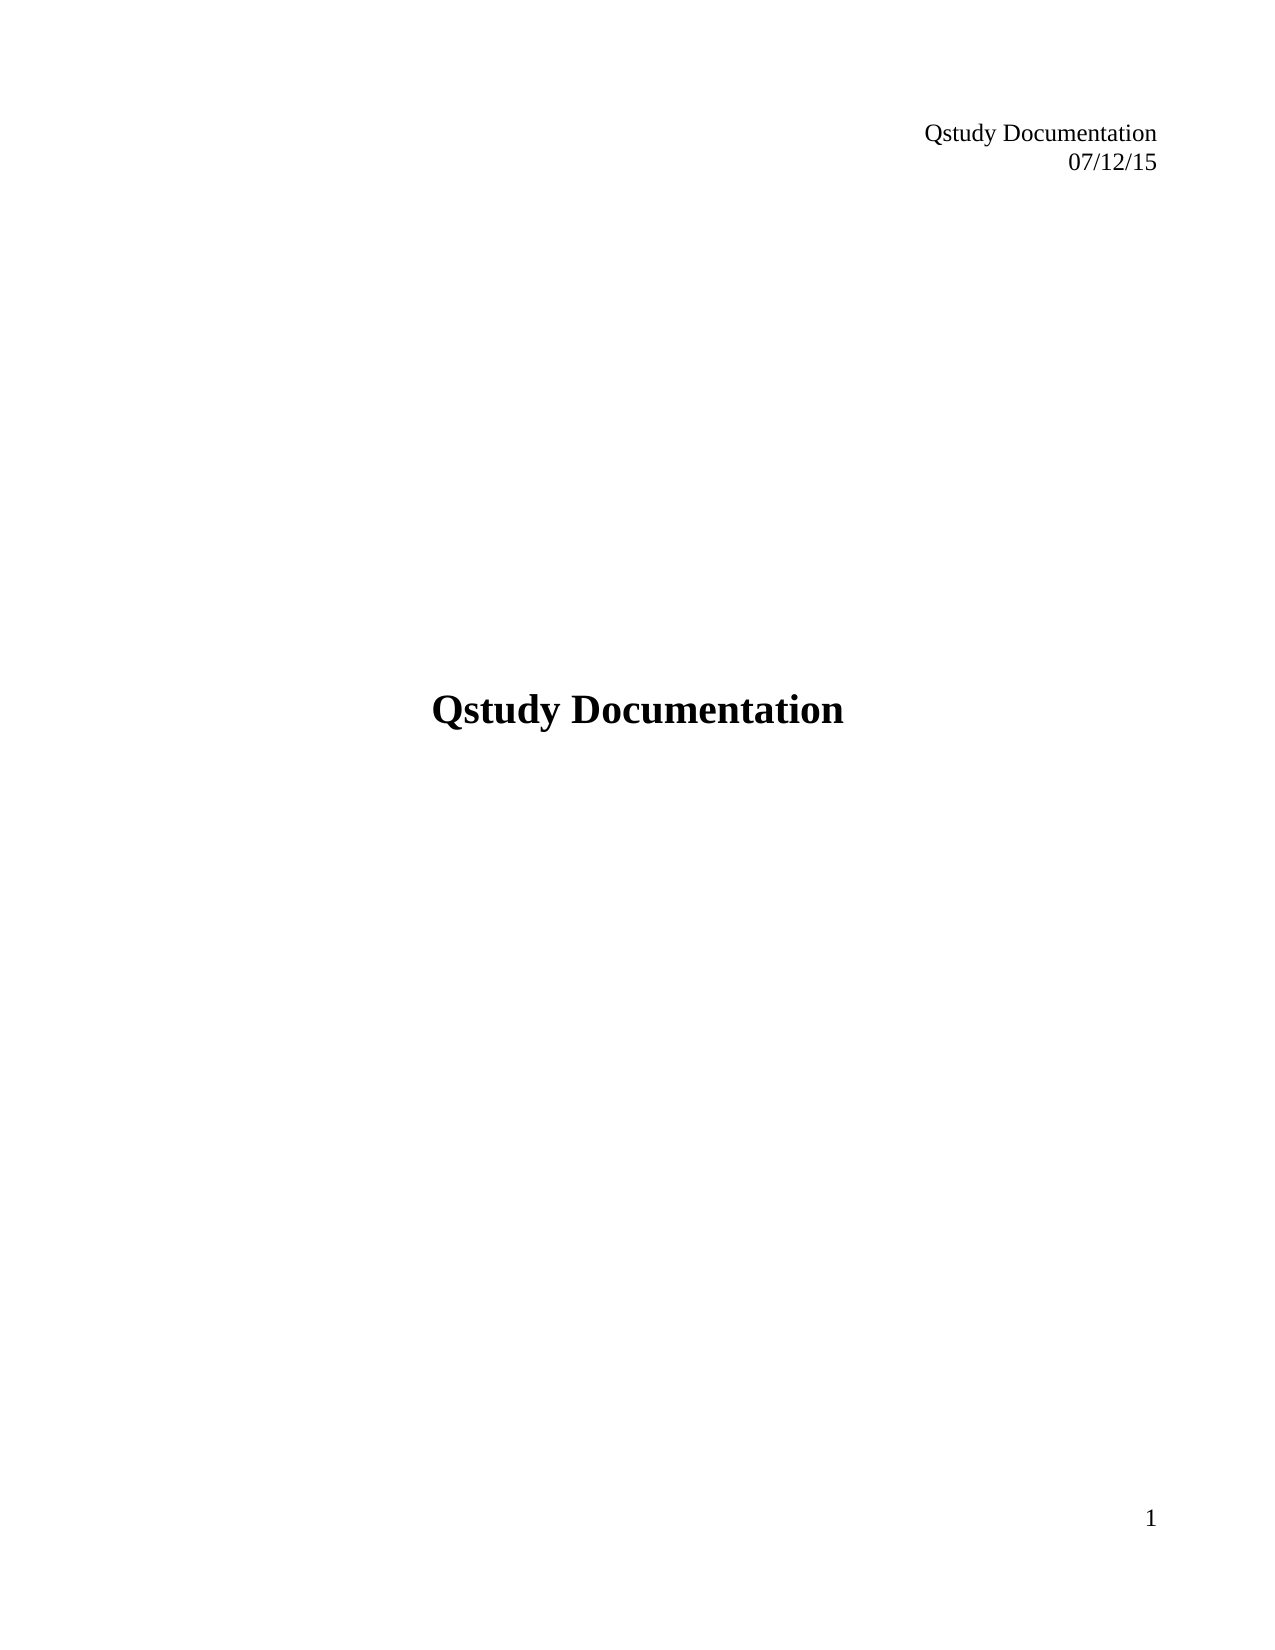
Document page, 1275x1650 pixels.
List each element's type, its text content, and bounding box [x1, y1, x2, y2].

text Qstudy Documentation [118, 684, 1157, 732]
